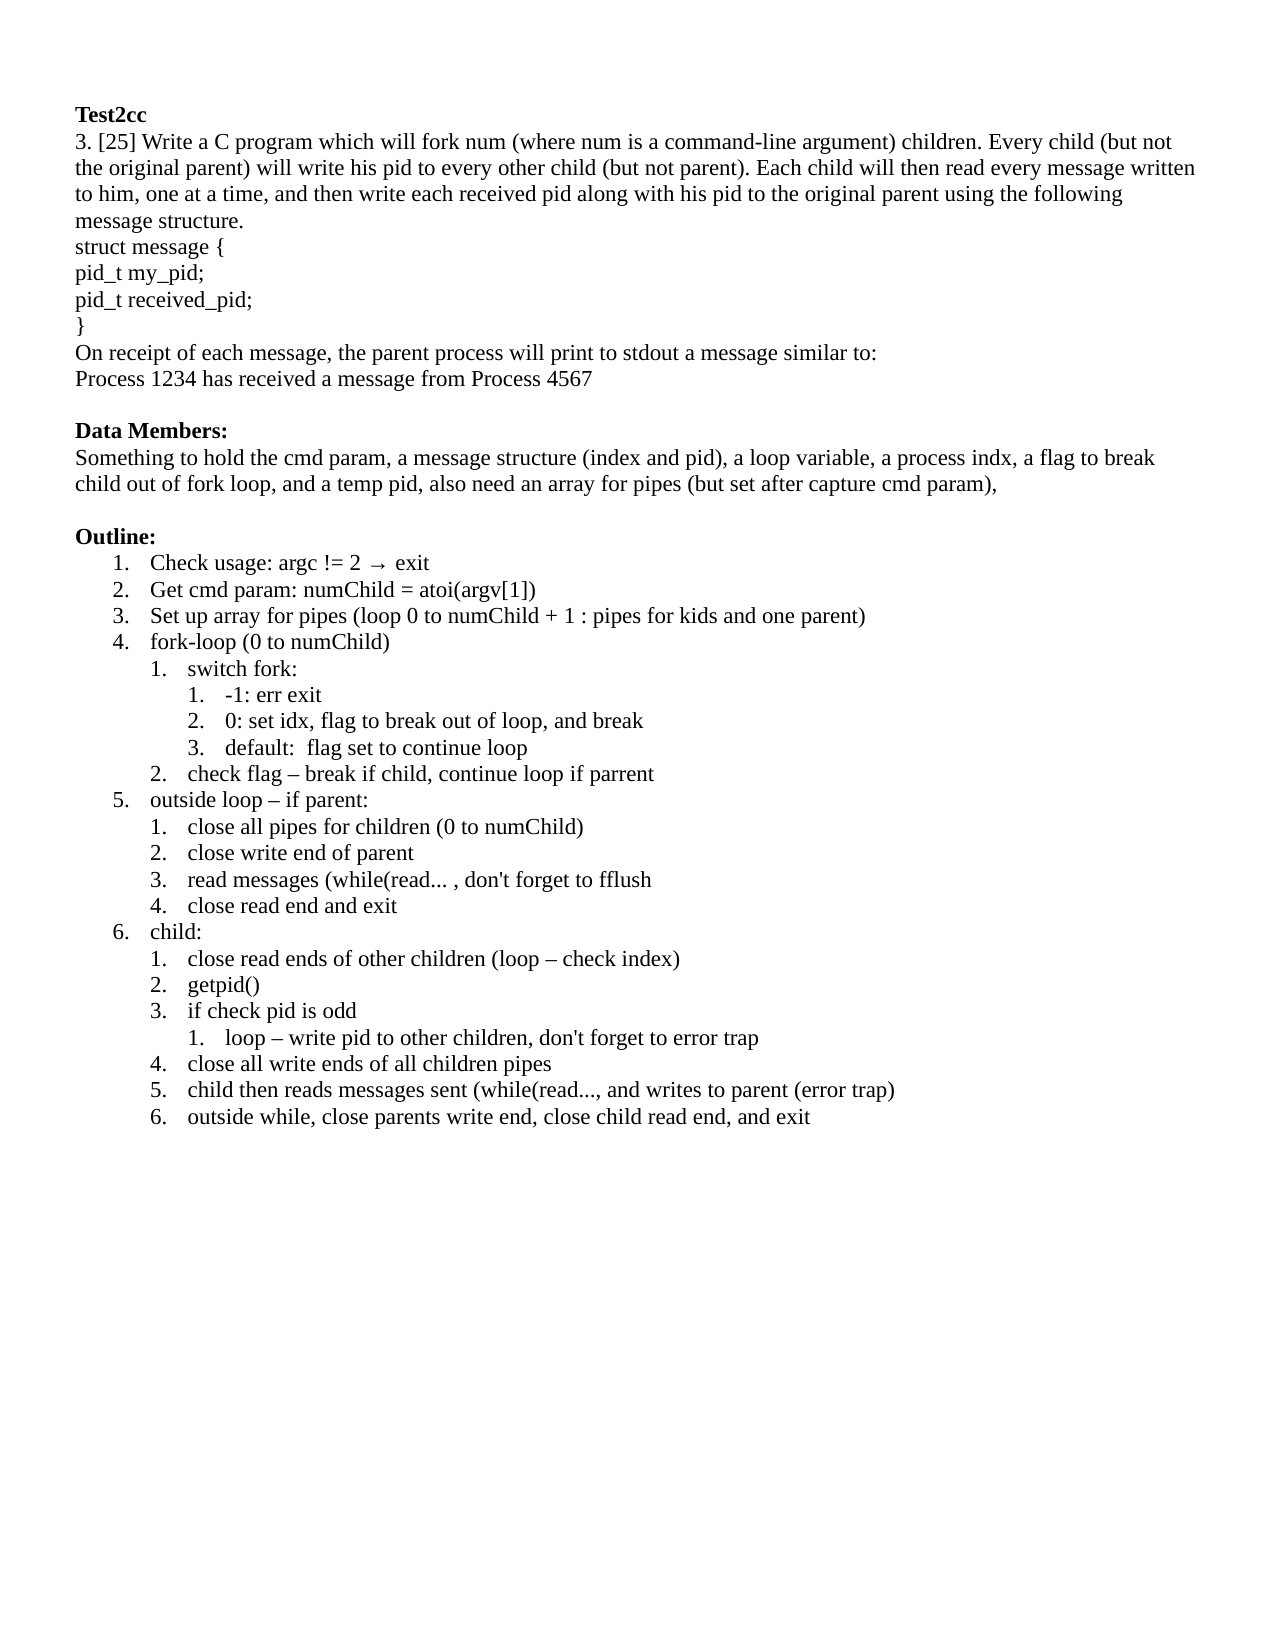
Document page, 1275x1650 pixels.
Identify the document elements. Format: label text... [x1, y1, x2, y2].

text On receipt of each message, the parent process will print to stdout a message similar to: [75, 338, 1200, 365]
list switch fork: [150, 655, 1200, 681]
list child then reads messages sent (while(read..., and writes to parent (error trap) [150, 1076, 1200, 1103]
list outside loop – if parent: [112, 787, 1200, 813]
list if check pid is odd [150, 997, 1200, 1024]
list loop – write pid to other children, don't forget to error trap [187, 1024, 1200, 1050]
list getpid() [150, 971, 1200, 997]
list check flag – break if child, continue loop if parrent [150, 760, 1200, 787]
list outside while, close parents write end, close child read end, and exit [150, 1103, 1200, 1129]
text Test2cc [75, 101, 1200, 128]
list close read end and exit [150, 892, 1200, 918]
list Check usage: argc != 2 → exit [112, 549, 1200, 576]
text Data Members: [75, 418, 1200, 444]
text pid_t received_pid; [75, 286, 1200, 312]
list Get cmd param: numChild = atoi(argv[1]) [112, 576, 1200, 602]
list child: [112, 918, 1200, 945]
text Process 1234 has received a message from Process 4567 [75, 365, 1200, 391]
list close all pipes for children (0 to numChild) [150, 813, 1200, 839]
list -1: err exit [187, 681, 1200, 707]
list close read ends of other children (loop – check index) [150, 945, 1200, 971]
text Something to hold the cmd param, a message structure (index and pid), a loop variable, a process indx, a flag to break child out of fork loop, and a temp pid, also need an array for pipes (but set after capture cmd param), [75, 444, 1200, 497]
text Outline: [75, 523, 1200, 549]
list read messages (while(read... , don't forget to fflush [150, 866, 1200, 892]
text } [75, 312, 1200, 338]
list close write end of parent [150, 839, 1200, 866]
list 0: set idx, flag to break out of loop, and break [187, 707, 1200, 734]
list fork-loop (0 to numChild) [112, 628, 1200, 655]
list close all write ends of all children pipes [150, 1050, 1200, 1076]
text pid_t my_pid; [75, 259, 1200, 286]
text struct message { [75, 233, 1200, 259]
text 3. [25] Write a C program which will fork num (where num is a command-line argument) children. Every child (but not the original parent) will write his pid to every other child (but not parent). Each child will then read every message written to him, one at a time, and then write each received pid along with his pid to the original parent using the following message structure. [75, 128, 1200, 233]
list Set up array for pipes (loop 0 to numChild + 1 : pipes for kids and one parent) [112, 602, 1200, 628]
list default: flag set to continue loop [187, 734, 1200, 760]
